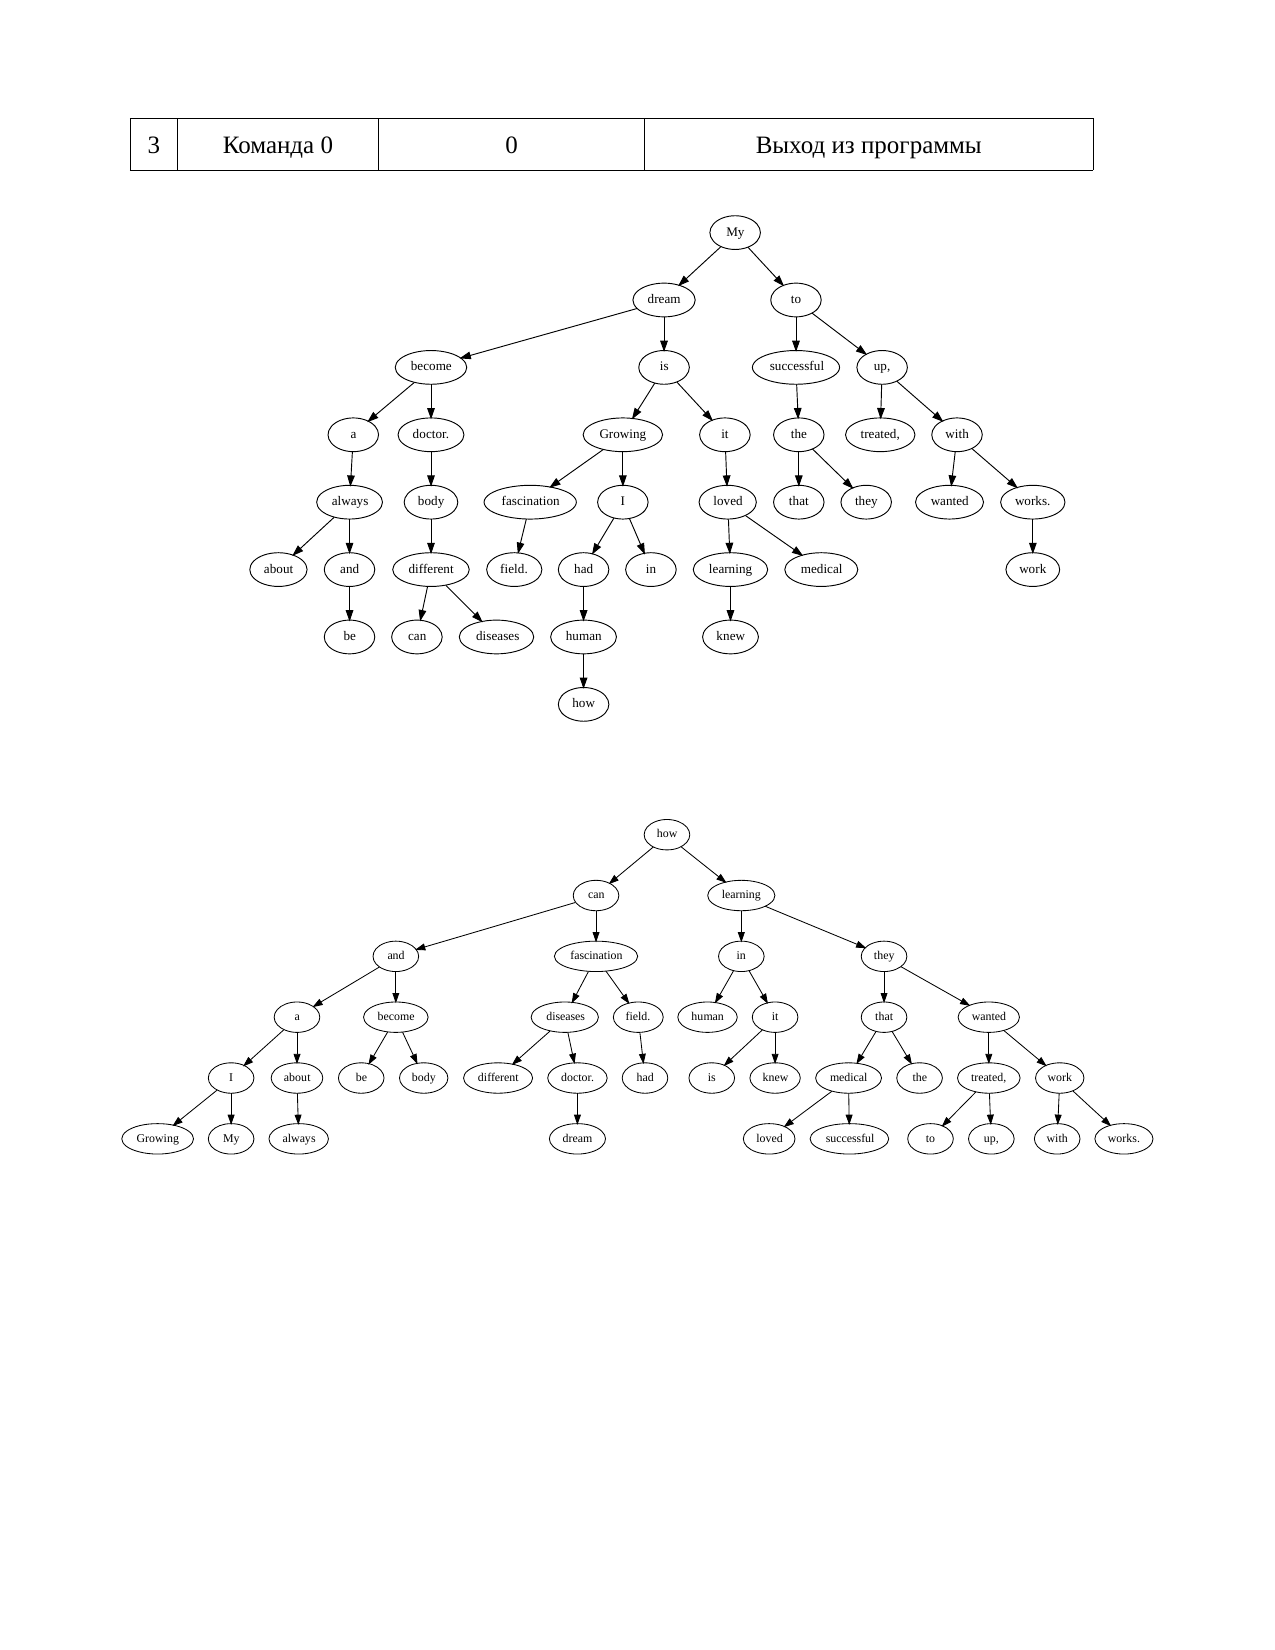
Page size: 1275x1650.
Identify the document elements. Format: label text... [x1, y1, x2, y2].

table_cell 0 [379, 119, 644, 170]
table_cell Команда 0 [178, 119, 378, 170]
table_cell Выход из программы [645, 119, 1093, 170]
table_cell 3 [131, 119, 177, 170]
